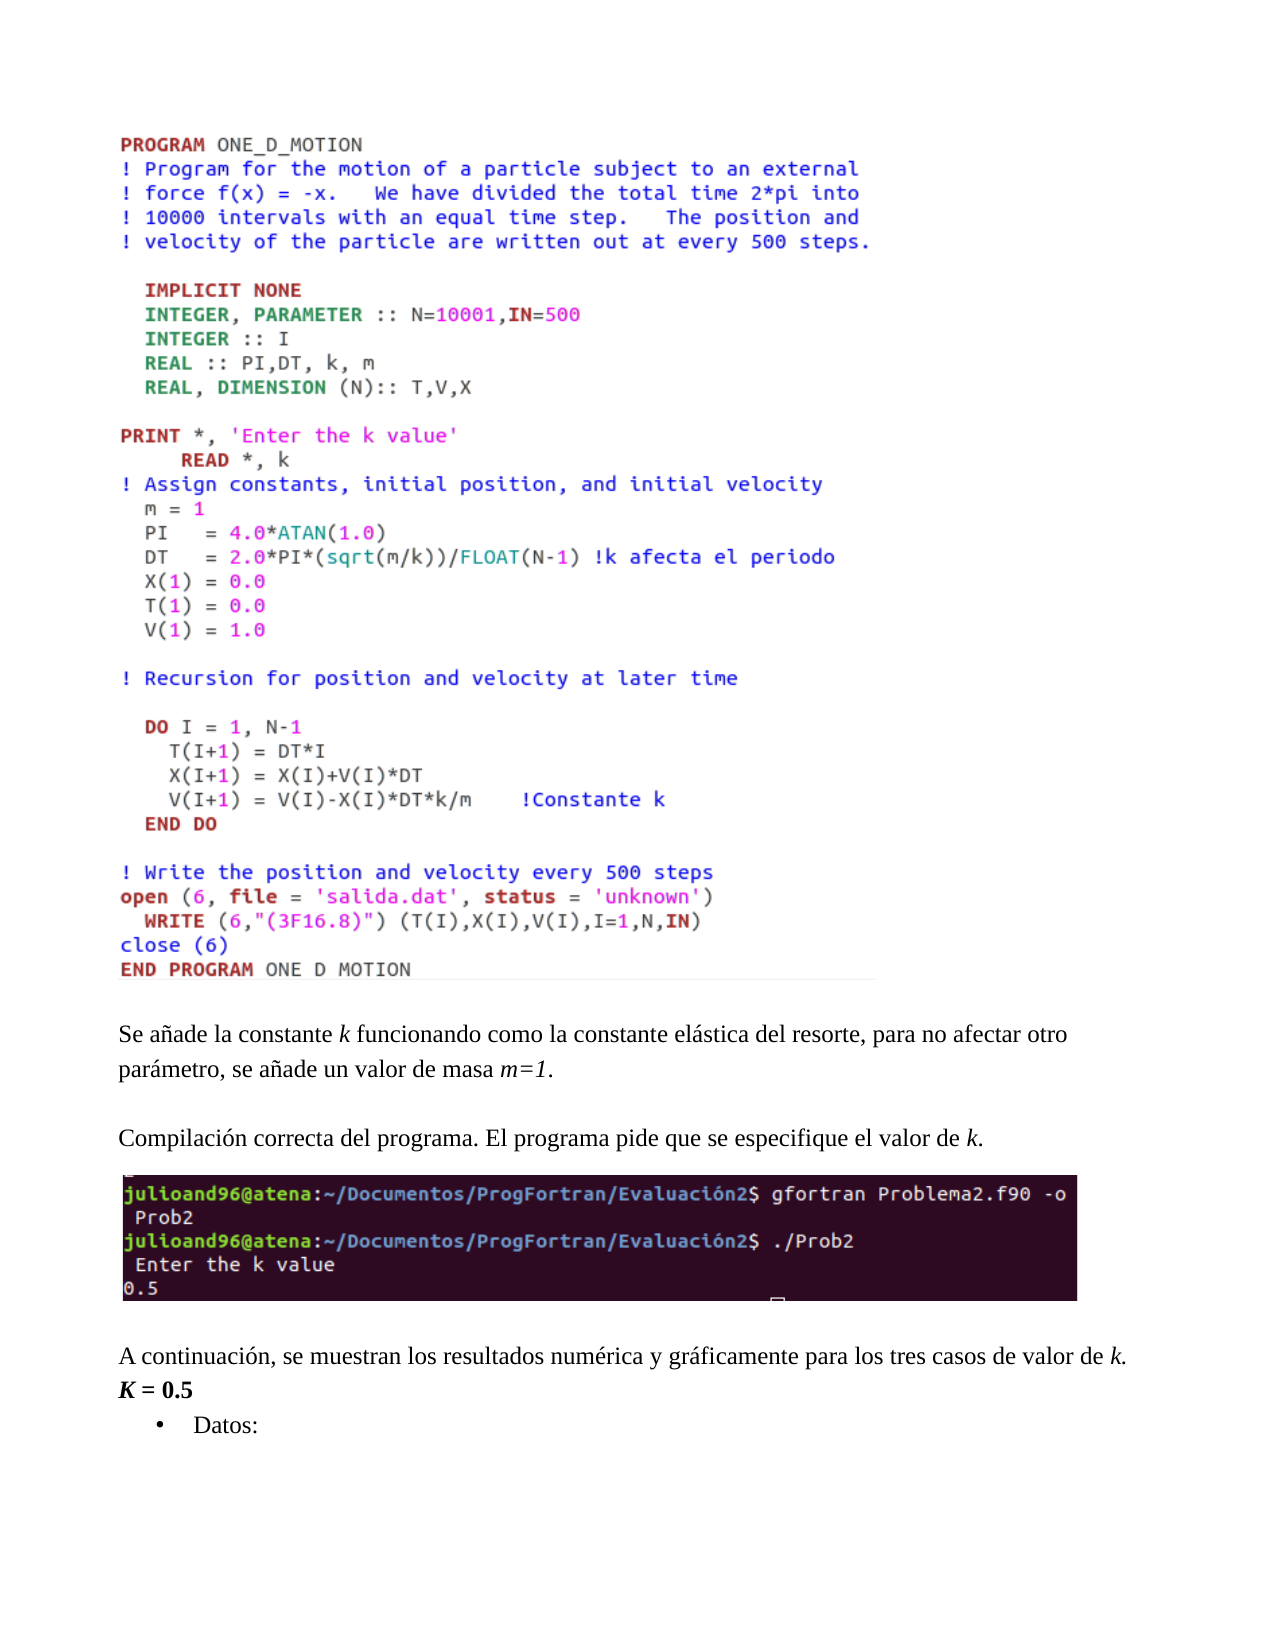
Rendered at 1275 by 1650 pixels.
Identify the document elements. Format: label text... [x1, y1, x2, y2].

list Datos: [156, 1410, 1157, 1438]
text Se añade la constante k funcionando como la constante elástica del resorte, para no afectar otro parámetro, se añade un valor de masa m=1. [118, 1019, 1157, 1083]
text A continuación, se muestran los resultados numérica y gráficamente para los tres casos de valor de k. [118, 1341, 1157, 1369]
text K = 0.5 [118, 1375, 1157, 1404]
text Compilación correcta del programa. El programa pide que se especifique el valor de k. [118, 1123, 1157, 1152]
